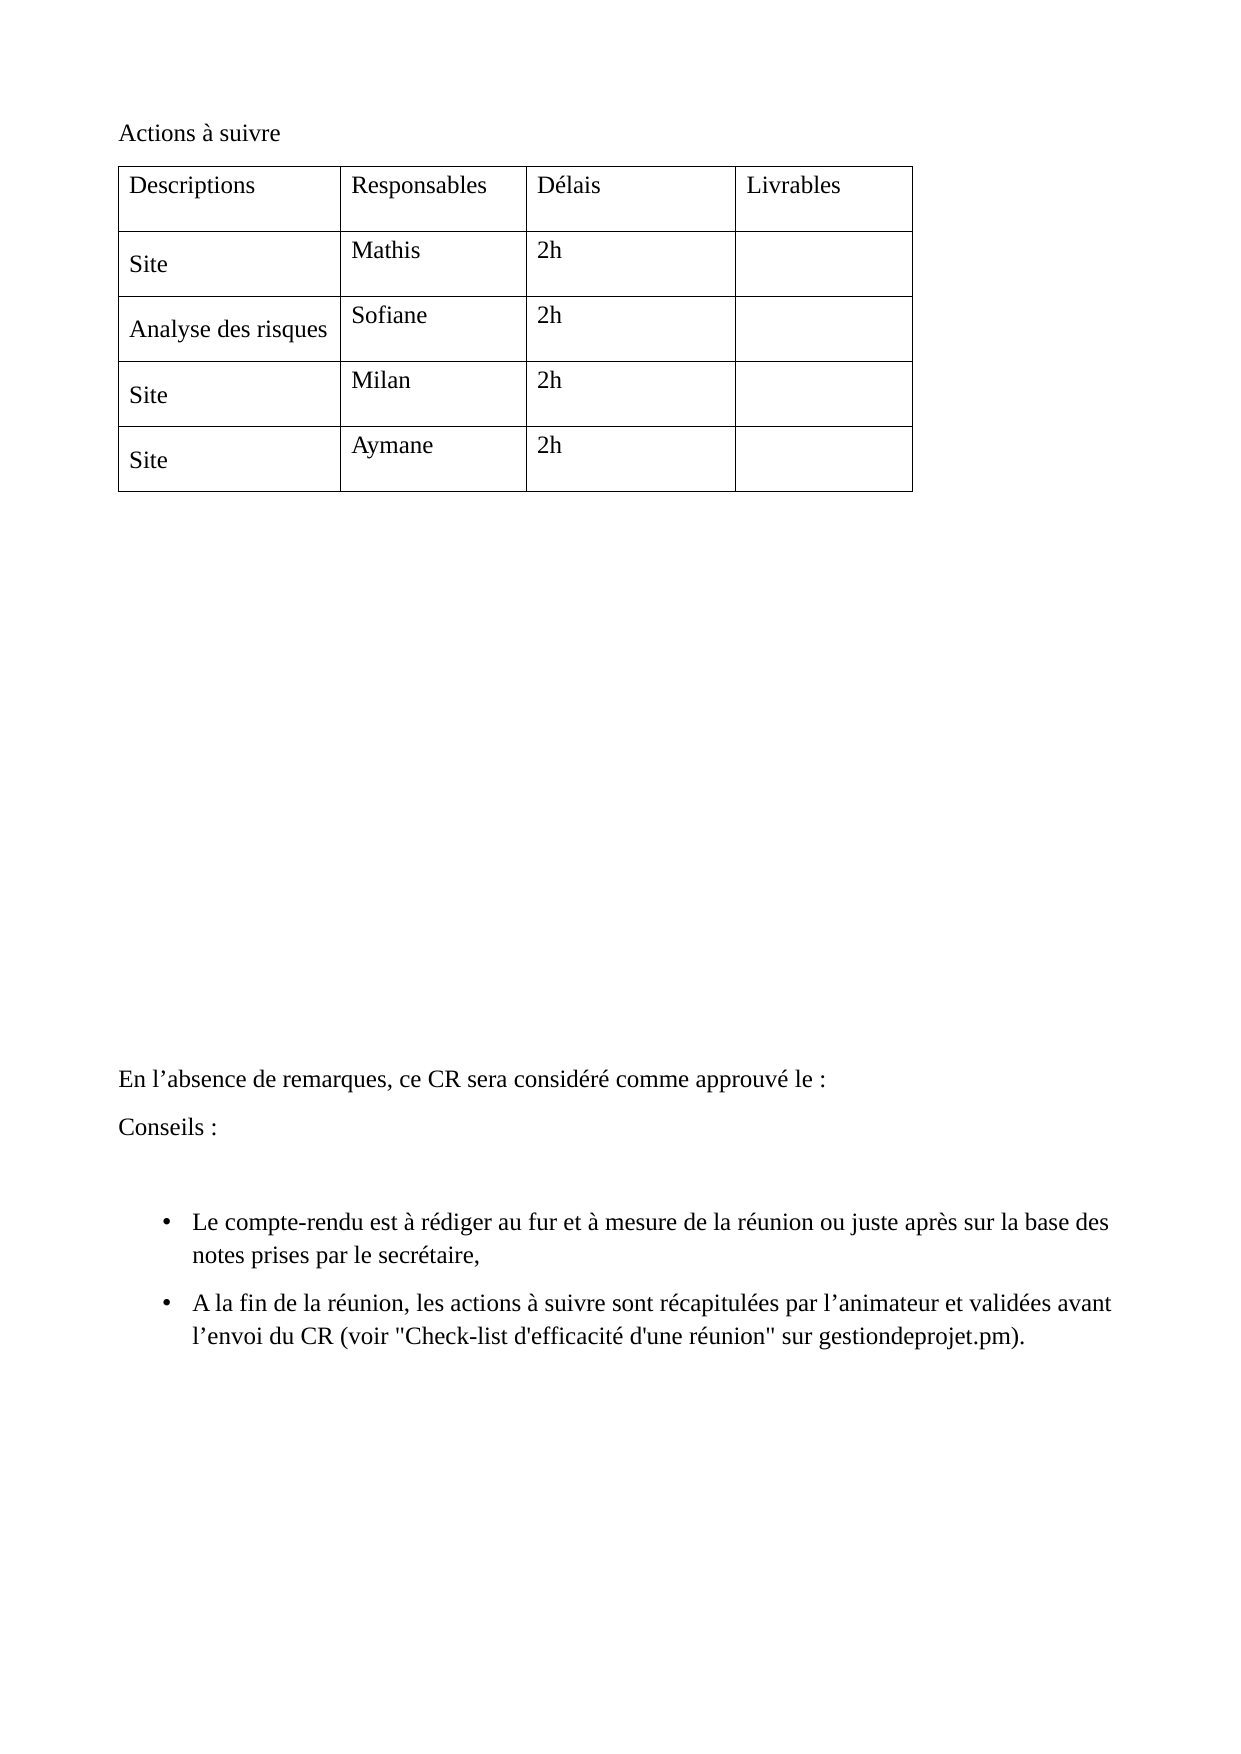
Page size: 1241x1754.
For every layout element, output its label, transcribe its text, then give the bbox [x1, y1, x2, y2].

table_cell Milan [341, 362, 526, 426]
list A la fin de la réunion, les actions à suivre sont récapitulées par l’animateur et validées avant l’envoi du CR (voir "Check-list d'efficacité d'une réunion" sur gestiondeprojet.pm). [162, 1288, 1122, 1349]
table_cell 2h [527, 427, 735, 491]
table_cell Site [119, 232, 340, 296]
table_header Responsables [341, 167, 526, 231]
text Conseils : [118, 1112, 1122, 1141]
table_cell 2h [527, 297, 735, 361]
list Le compte-rendu est à rédiger au fur et à mesure de la réunion ou juste après sur la base des notes prises par le secrétaire, [162, 1207, 1122, 1269]
text Actions à suivre [118, 118, 1122, 147]
table_cell 2h [527, 362, 735, 426]
table_cell Analyse des risques [119, 297, 340, 361]
table_header Descriptions [119, 167, 340, 231]
table_cell [736, 297, 912, 361]
table_cell Mathis [341, 232, 526, 296]
table_header Délais [527, 167, 735, 231]
table_cell [736, 427, 912, 491]
table_cell [736, 232, 912, 296]
text En l’absence de remarques, ce CR sera considéré comme approuvé le : [118, 1064, 1122, 1093]
table_cell Sofiane [341, 297, 526, 361]
table_cell Aymane [341, 427, 526, 491]
table_cell 2h [527, 232, 735, 296]
table_cell [736, 362, 912, 426]
table_cell Site [119, 427, 340, 491]
table_header Livrables [736, 167, 912, 231]
table_cell Site [119, 362, 340, 426]
